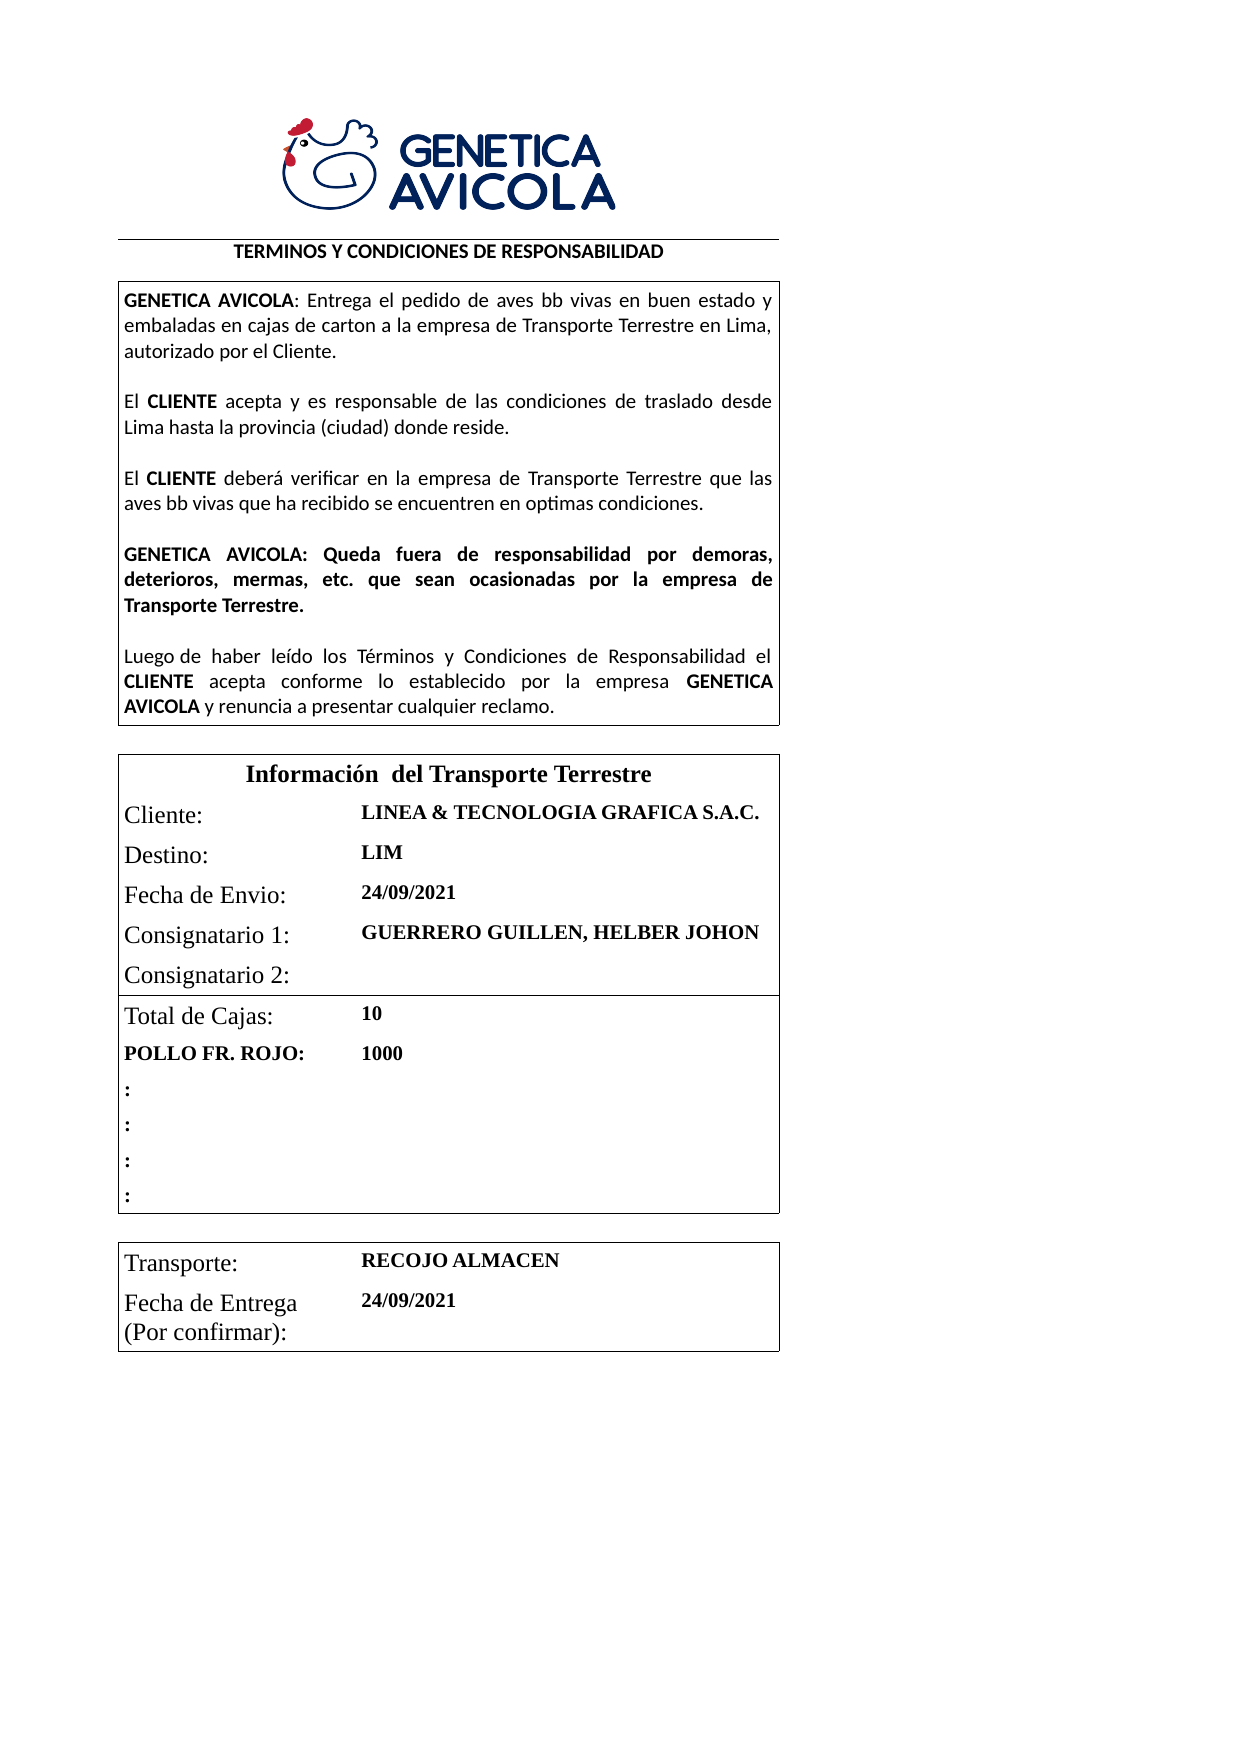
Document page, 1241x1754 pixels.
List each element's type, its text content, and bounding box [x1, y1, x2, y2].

table_cell Fecha de Envio: [119, 874, 356, 914]
table_cell Consignatario 2: [119, 955, 356, 995]
table_cell GUERRERO GUILLEN, HELBER JOHON [356, 915, 779, 955]
table_cell [356, 1071, 779, 1106]
table_cell Transporte: [119, 1243, 356, 1282]
table_cell [356, 1178, 779, 1213]
table_cell [118, 1214, 356, 1242]
table_header Información del Transporte Terrestre [119, 755, 779, 794]
table_cell LIM [356, 834, 779, 874]
table_cell : [119, 1071, 356, 1106]
table_cell [356, 1142, 779, 1177]
table_cell : [119, 1142, 356, 1177]
table_cell [356, 955, 779, 995]
table_cell RECOJO ALMACEN [356, 1243, 779, 1282]
table_cell LINEA & TECNOLOGIA GRAFICA S.A.C. [356, 794, 779, 834]
table_cell 24/09/2021 [356, 874, 779, 914]
table_cell Total de Cajas: [119, 996, 356, 1035]
table_cell POLLO FR. ROJO: [119, 1035, 356, 1071]
table_cell [356, 1214, 779, 1242]
table_cell Consignatario 1: [119, 915, 356, 955]
picture [282, 118, 616, 210]
table_cell GENETICA AVICOLA: Entrega el pedido de aves bb vivas en buen estado y embaladas en cajas de carton a la empresa de Transporte Terrestre en Lima, autorizado por el Cliente. El CLIENTE acepta y es responsable de las condiciones de traslado desde Lima hasta la provincia (ciudad) donde reside. El CLIENTE deberá verificar en la empresa de Transporte Terrestre que las aves bb vivas que ha recibido se encuentren en optimas condiciones. GENETICA AVICOLA: Queda fuera de responsabilidad por demoras, deterioros, mermas, etc. que sean ocasionadas por la empresa de Transporte Terrestre. Luego de haber leído los Términos y Condiciones de Responsabilidad el CLIENTE acepta conforme lo establecido por la empresa GENETICA AVICOLA y renuncia a presentar cualquier reclamo. [119, 282, 779, 725]
table_cell 1000 [356, 1035, 779, 1071]
table_cell 24/09/2021 [356, 1282, 779, 1351]
table_cell [356, 1106, 779, 1142]
table_cell Cliente: [119, 794, 356, 834]
table_cell Fecha de Entrega (Por confirmar): [119, 1282, 356, 1351]
table_cell 10 [356, 996, 779, 1035]
table_cell : [119, 1178, 356, 1213]
table_cell : [119, 1106, 356, 1142]
table_header TERMINOS Y CONDICIONES DE RESPONSABILIDAD [118, 240, 779, 281]
table_cell Destino: [119, 834, 356, 874]
